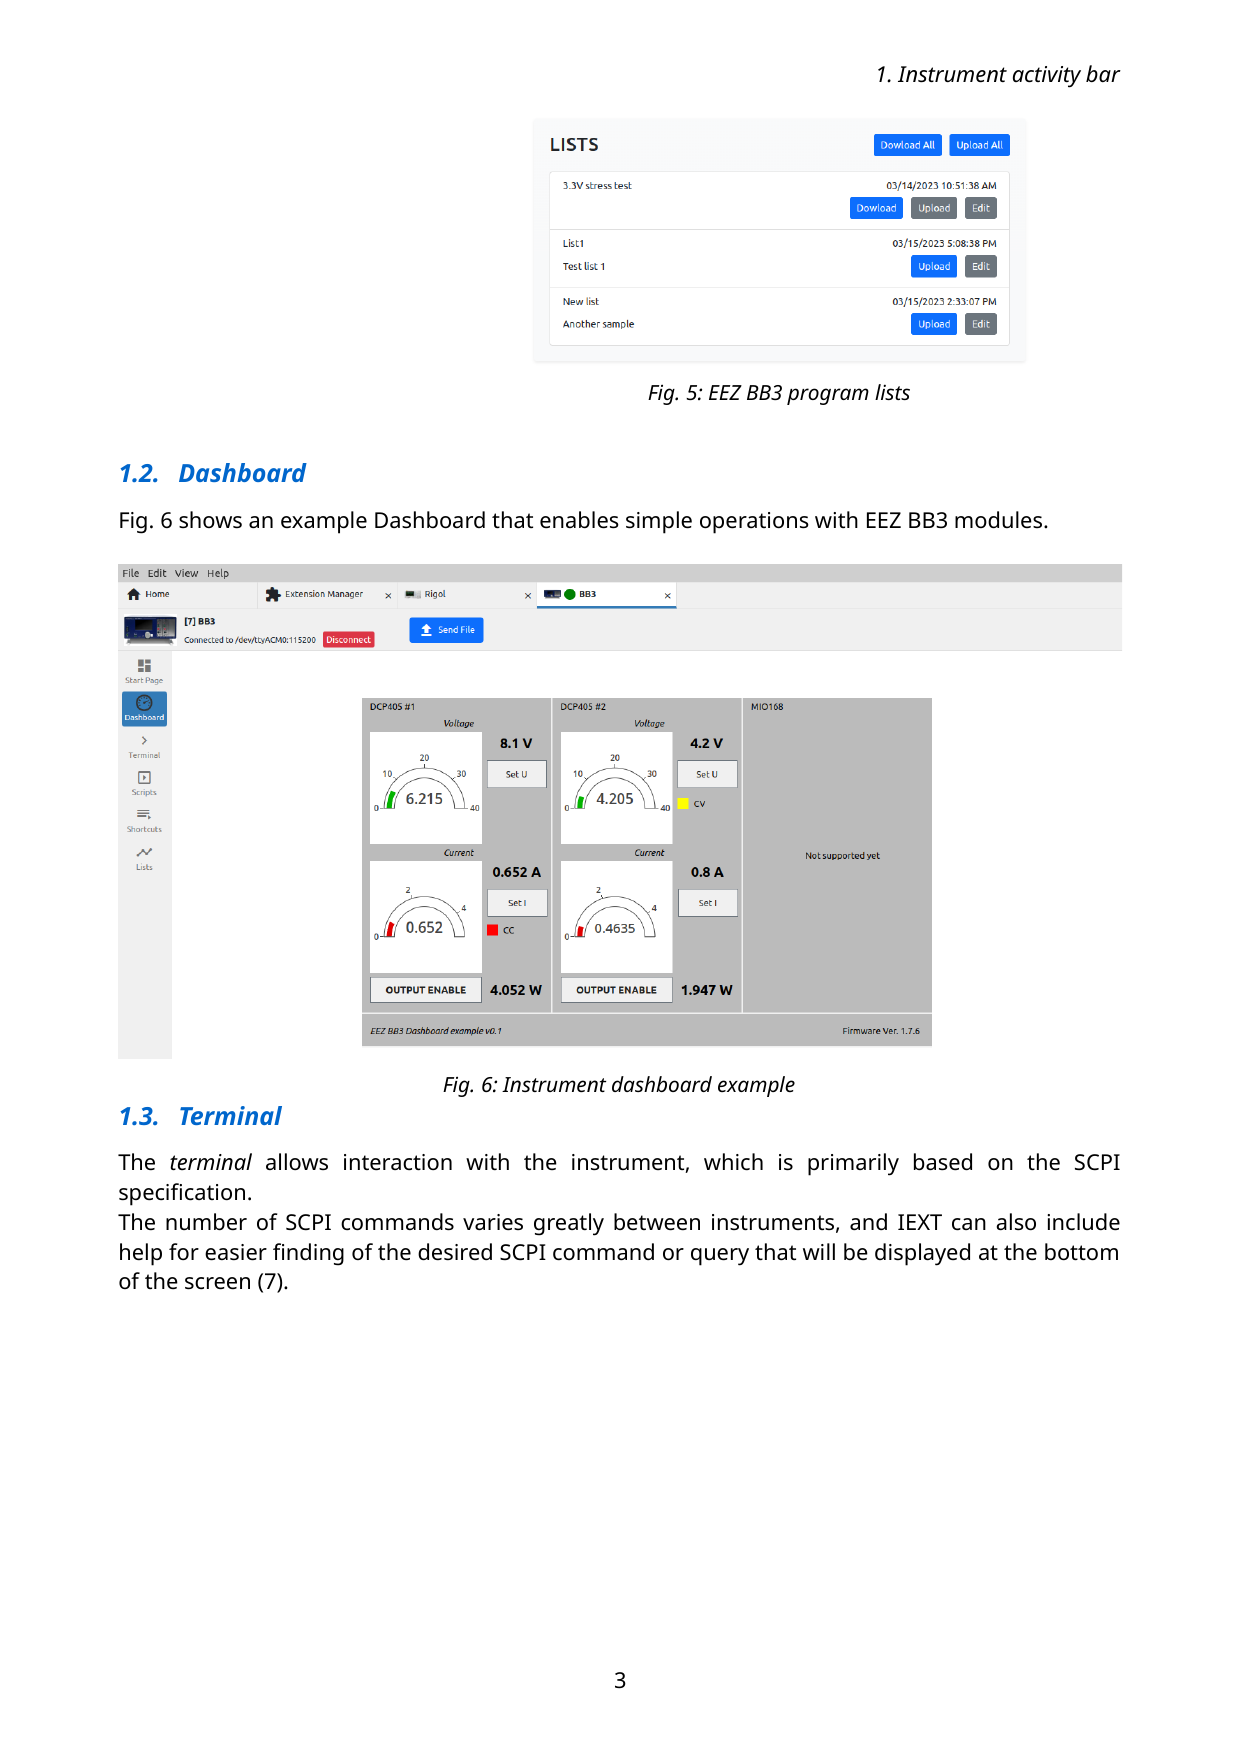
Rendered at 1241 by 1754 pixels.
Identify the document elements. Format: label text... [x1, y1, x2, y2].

text The terminal allows interaction with the instrument, which is primarily based on the SCPI specification. [118, 1147, 1122, 1207]
text The number of SCPI commands varies greatly between instruments, and IEXT can also include help for easier finding of the desired SCPI command or query that will be displayed at the bottom of the screen (7). [118, 1207, 1122, 1296]
subtitle Dashboard [118, 456, 1122, 490]
picture [118, 564, 1123, 1059]
list Fig. 6: Instrument dashboard example [118, 1059, 1122, 1098]
table_cell Program lists created by the user (see Section 1.4). and which are located on EEZ BB3. Lists can be downloaded, uploaded and edited. [438, 107, 1123, 429]
picture [529, 112, 1032, 367]
table_cell [118, 107, 438, 429]
subtitle Terminal [118, 1098, 1122, 1132]
text Fig. 6 shows an example Dashboard that enables simple operations with EEZ BB3 modules. [118, 505, 1122, 535]
